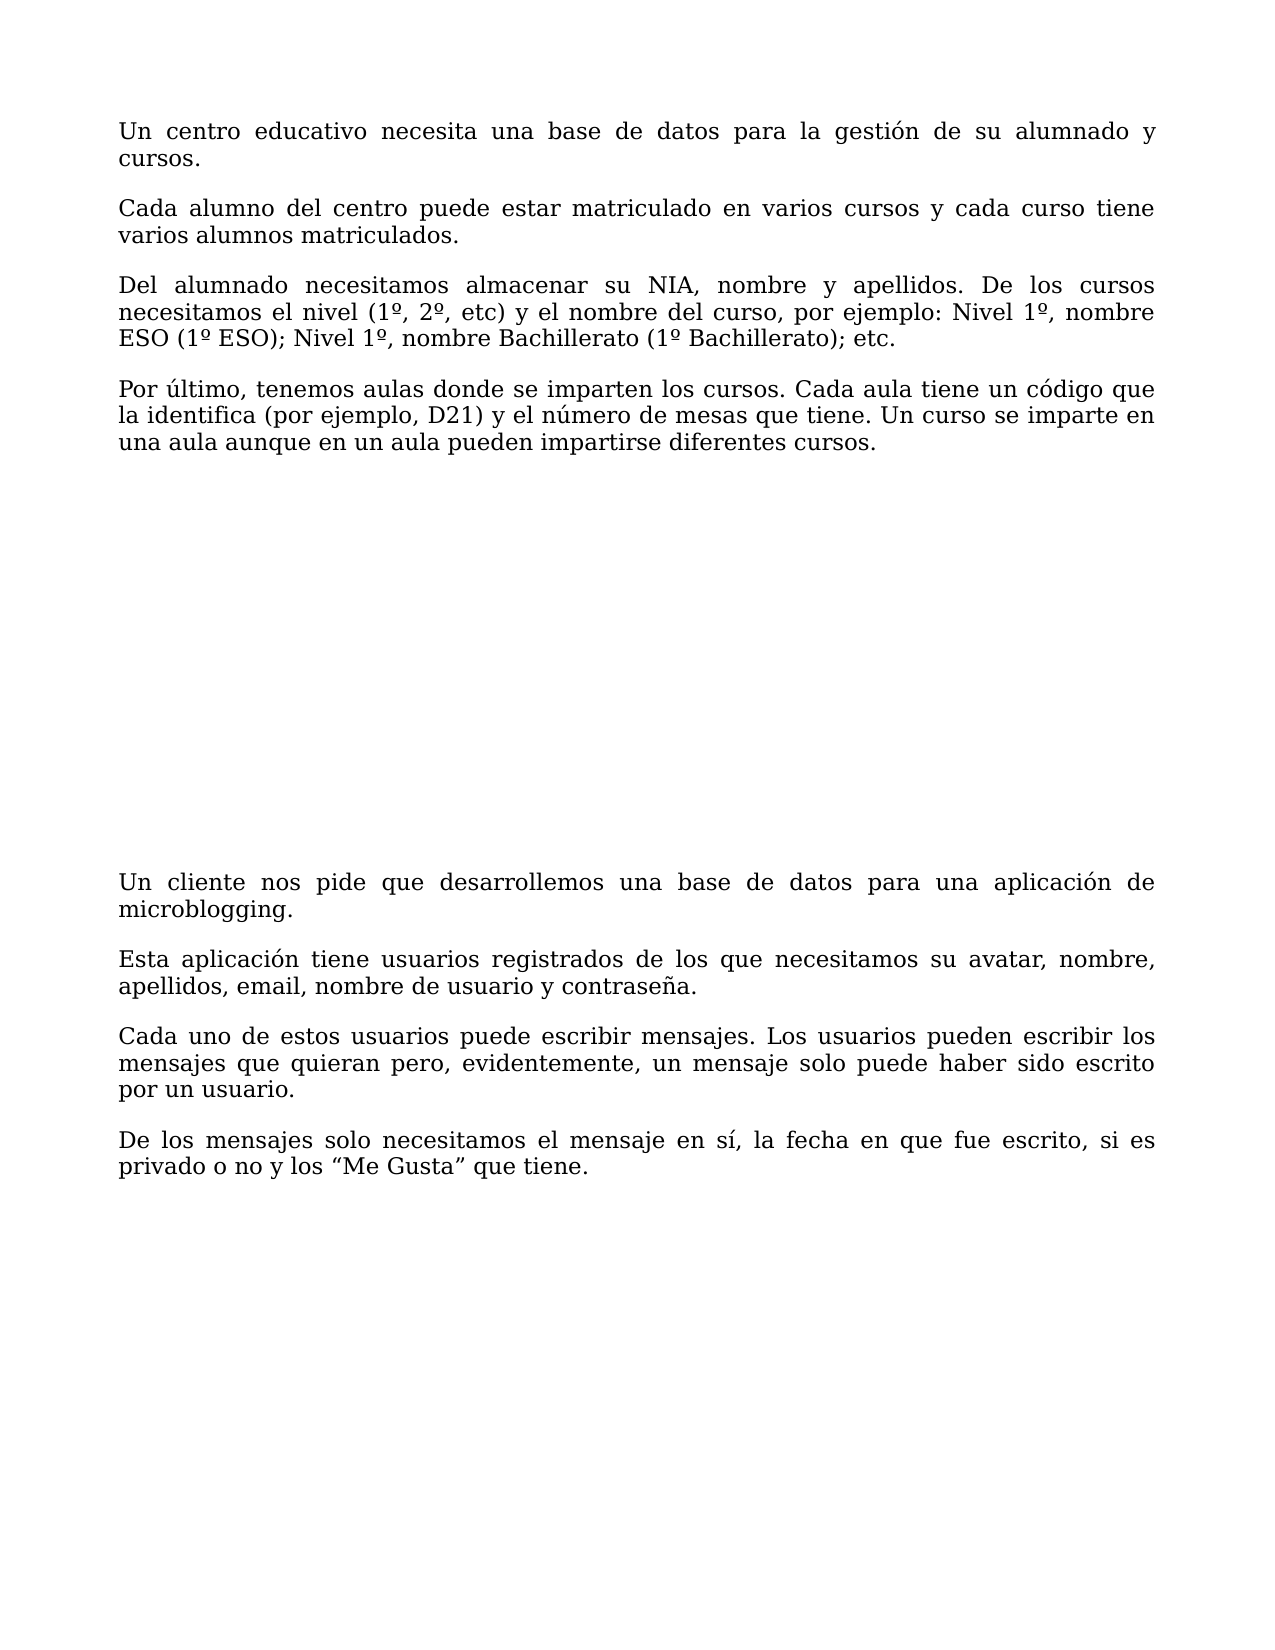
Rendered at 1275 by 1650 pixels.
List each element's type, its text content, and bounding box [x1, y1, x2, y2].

text Un cliente nos pide que desarrollemos una base de datos para una aplicación de microblogging. [118, 869, 1157, 922]
text Cada uno de estos usuarios puede escribir mensajes. Los usuarios pueden escribir los mensajes que quieran pero, evidentemente, un mensaje solo puede haber sido escrito por un usuario. [118, 1023, 1157, 1103]
text Cada alumno del centro puede estar matriculado en varios cursos y cada curso tiene varios alumnos matriculados. [118, 195, 1157, 248]
text Del alumnado necesitamos almacenar su NIA, nombre y apellidos. De los cursos necesitamos el nivel (1º, 2º, etc) y el nombre del curso, por ejemplo: Nivel 1º, nombre ESO (1º ESO); Nivel 1º, nombre Bachillerato (1º Bachillerato); etc. [118, 272, 1157, 352]
text Esta aplicación tiene usuarios registrados de los que necesitamos su avatar, nombre, apellidos, email, nombre de usuario y contraseña. [118, 946, 1157, 999]
text De los mensajes solo necesitamos el mensaje en sí, la fecha en que fue escrito, si es privado o no y los “Me Gusta” que tiene. [118, 1127, 1157, 1180]
text Por último, tenemos aulas donde se imparten los cursos. Cada aula tiene un código que la identifica (por ejemplo, D21) y el número de mesas que tiene. Un curso se imparte en una aula aunque en un aula pueden impartirse diferentes cursos. [118, 376, 1157, 456]
text Un centro educativo necesita una base de datos para la gestión de su alumnado y cursos. [118, 118, 1157, 171]
